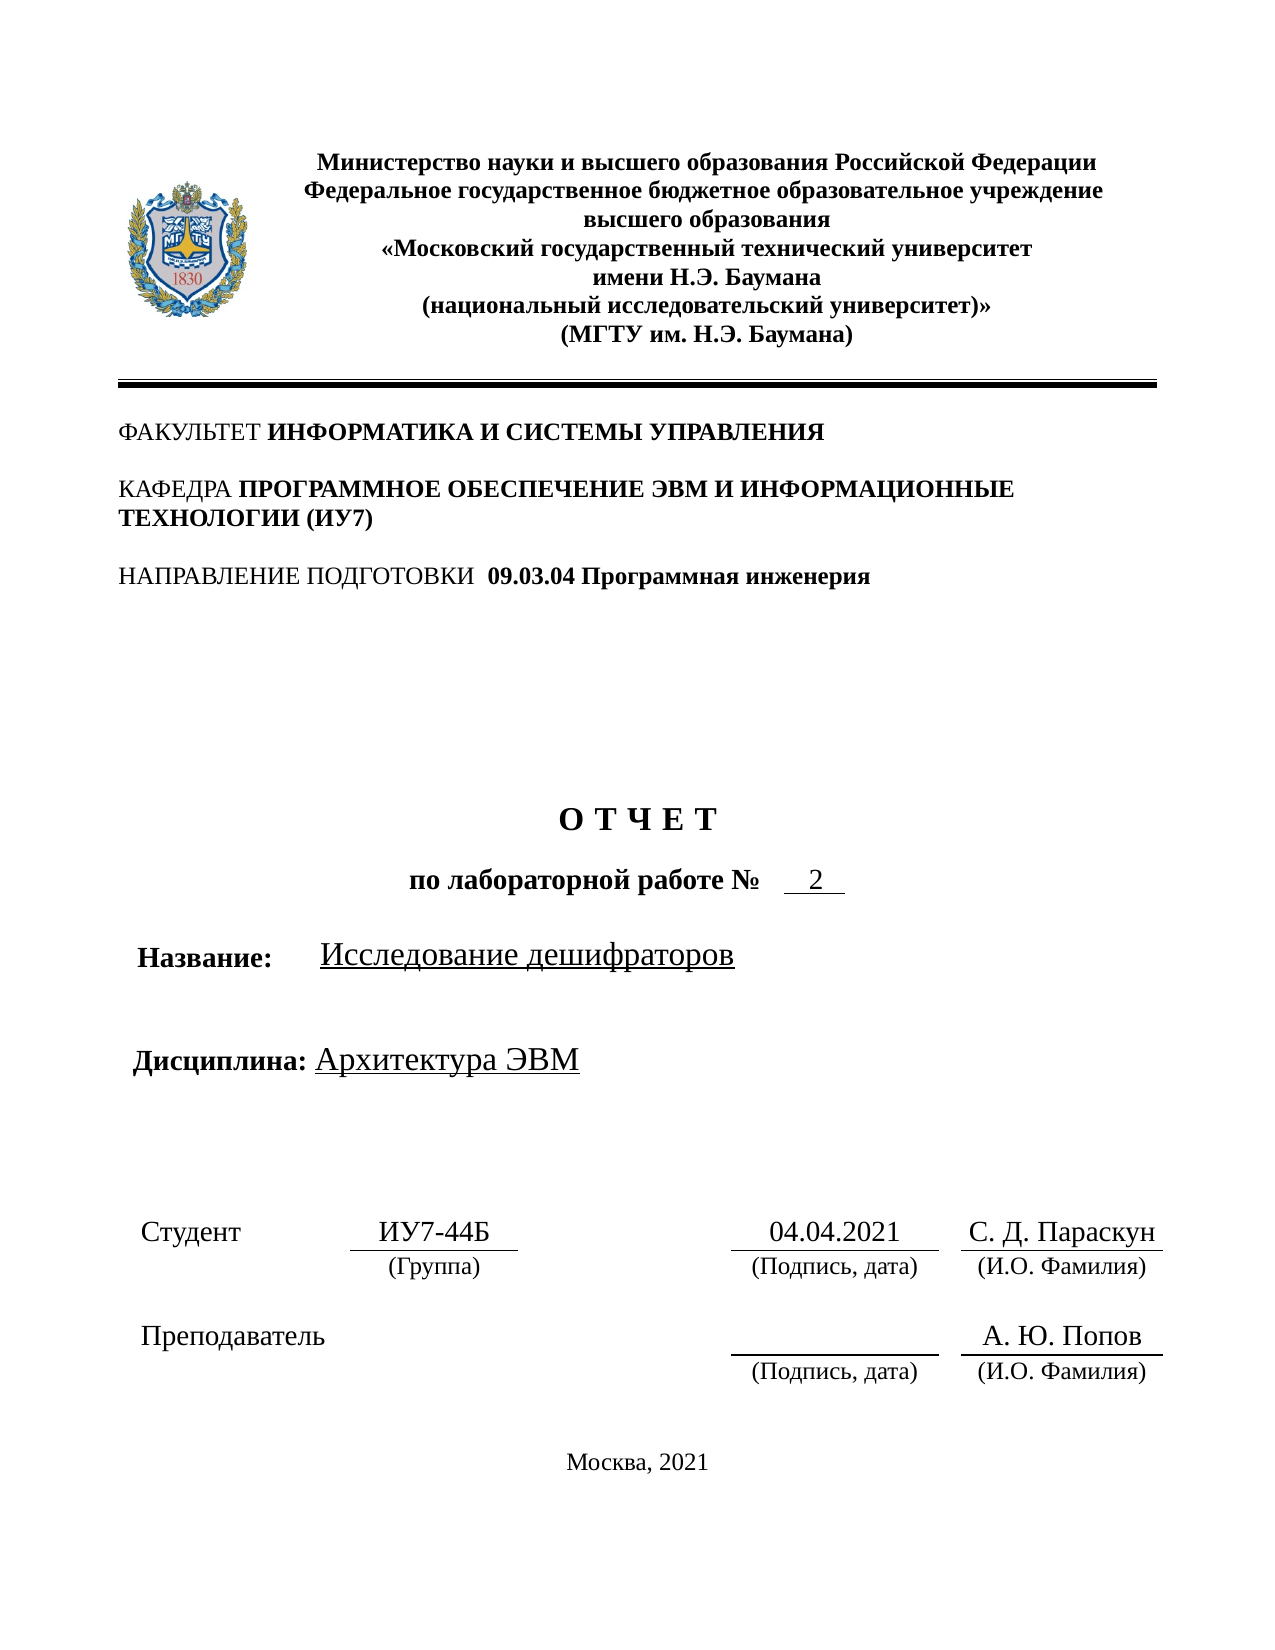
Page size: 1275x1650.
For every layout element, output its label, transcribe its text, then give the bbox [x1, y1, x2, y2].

table_cell (Группа) [339, 1251, 529, 1285]
table_header 04.04.2021 [720, 1214, 950, 1251]
picture [127, 181, 248, 318]
table_cell Преподаватель [129, 1319, 339, 1356]
table_header Министерство науки и высшего образования Российской Федерации Федеральное государственное бюджетное образовательное учреждение высшего образования «Московский государственный технический университет имени Н.Э. Баумана (национальный исследовательский университет)» (МГТУ им. Н.Э. Баумана) [266, 147, 1148, 348]
table_header 2 [779, 862, 853, 896]
table_cell [720, 1285, 950, 1318]
table_cell [530, 1285, 719, 1318]
table_cell [129, 1285, 339, 1318]
table_cell А. Ю. Попов [950, 1319, 1174, 1356]
table_cell [339, 1285, 529, 1318]
subtitle Отчет [118, 799, 1157, 837]
subtitle Исследование дешифраторов [302, 934, 1157, 972]
table_header ИУ7-44Б [339, 1214, 529, 1251]
table_header [530, 1214, 719, 1251]
table_cell [339, 1319, 529, 1356]
text Москва, 2021 [118, 1447, 1157, 1476]
text Дисциплина: Архитектура ЭВМ [118, 1039, 1157, 1078]
table_cell [129, 1356, 339, 1389]
table_cell (И.О. Фамилия) [950, 1356, 1174, 1389]
table_cell [530, 1251, 719, 1285]
table_cell [530, 1319, 719, 1356]
text ФАКУЛЬТЕТ Информатика и системы управления [118, 417, 1157, 446]
table_header Студент [129, 1214, 339, 1251]
text КАФЕДРА ПРОГРАММНОЕ ОБЕСПЕЧЕНИЕ ЭВМ И ИНФОРМАЦИОННЫЕ ТЕХНОЛОГИИ (ИУ7) [118, 474, 1157, 532]
table_cell [129, 1251, 339, 1285]
text Название: [137, 940, 286, 973]
table_cell (Подпись, дата) [720, 1251, 950, 1285]
table_cell [530, 1356, 719, 1389]
text НАПРАВЛЕНИЕ ПОДГОТОВКИ 09.03.04 Программная инженерия [118, 561, 1157, 589]
table_cell (И.О. Фамилия) [950, 1251, 1174, 1285]
table_header [118, 147, 266, 348]
table_cell [950, 1285, 1174, 1318]
table_cell [339, 1356, 529, 1389]
table_cell [720, 1319, 950, 1356]
table_cell (Подпись, дата) [720, 1356, 950, 1389]
table_header С. Д. Параскун [950, 1214, 1174, 1251]
